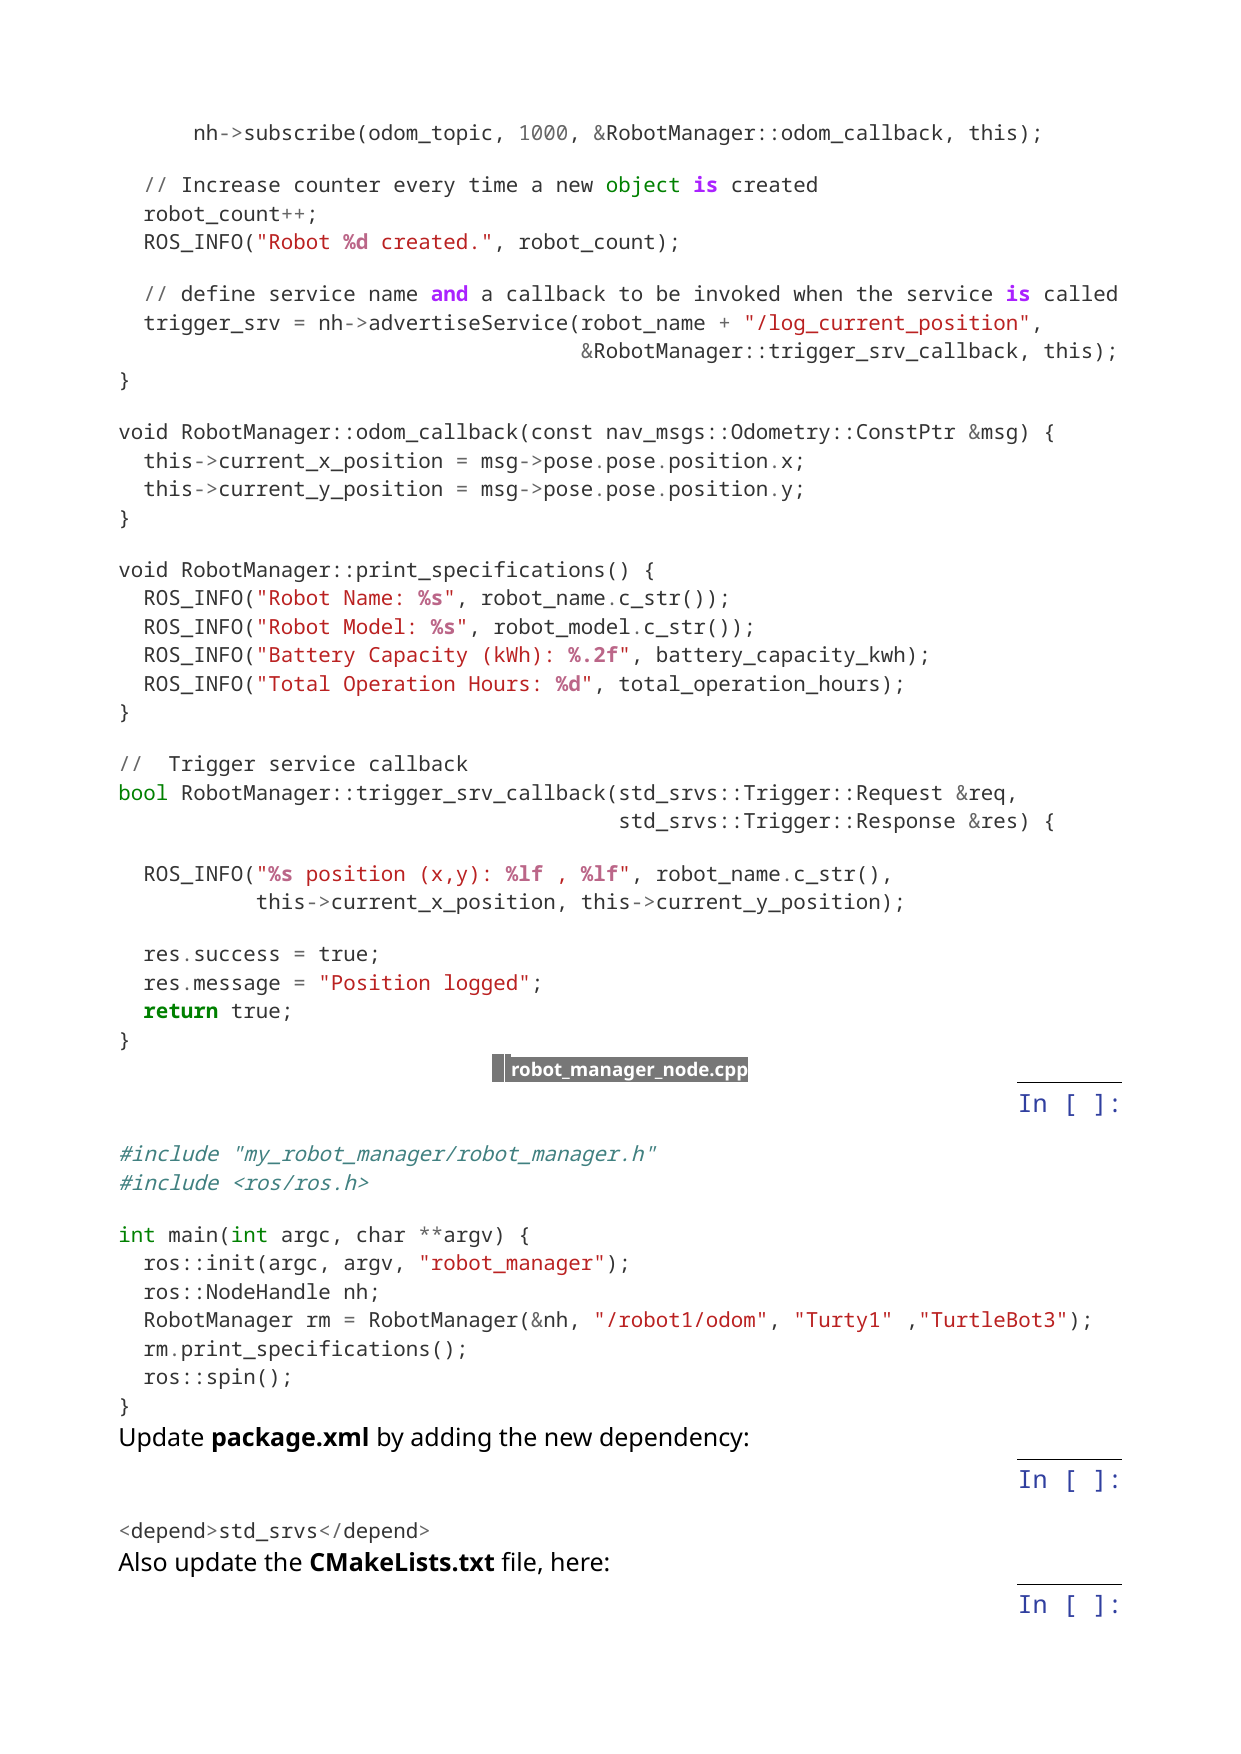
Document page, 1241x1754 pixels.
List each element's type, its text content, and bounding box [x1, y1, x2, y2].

text <depend>std_srvs</depend> [118, 1516, 1122, 1544]
text this->current_x_position, this->current_y_position); [118, 887, 1122, 916]
text void RobotManager::odom_callback(const nav_msgs::Odometry::ConstPtr &msg) { [118, 417, 1122, 446]
text Also update the CMakeLists.txt file, here: [118, 1544, 1122, 1578]
text trigger_srv = nh->advertiseService(robot_name + "/log_current_position", [118, 308, 1122, 337]
text ROS_INFO("Robot Model: %s", robot_model.c_str()); [118, 612, 1122, 640]
text #include "my_robot_manager/robot_manager.h" [118, 1139, 1122, 1168]
text // define service name and a callback to be invoked when the service is called [118, 279, 1122, 308]
text this->current_y_position = msg->pose.pose.position.y; [118, 474, 1122, 503]
text // Increase counter every time a new object is created [118, 170, 1122, 199]
text std_srvs::Trigger::Response &res) { [118, 806, 1122, 835]
text #include <ros/ros.h> [118, 1168, 1122, 1196]
text int main(int argc, char **argv) { [118, 1220, 1122, 1248]
text In [ ]: [118, 1459, 1122, 1496]
text } [118, 1391, 1122, 1419]
text res.message = "Position logged"; [118, 968, 1122, 996]
text Update package.xml by adding the new dependency: [118, 1419, 1122, 1453]
text robot_count++; [118, 199, 1122, 227]
text robot_manager_node.cpp [118, 1053, 1122, 1082]
text rm.print_specifications(); [118, 1334, 1122, 1362]
text ros::NodeHandle nh; [118, 1277, 1122, 1305]
text // Trigger service callback [118, 749, 1122, 778]
text this->current_x_position = msg->pose.pose.position.x; [118, 446, 1122, 474]
text nh->subscribe(odom_topic, 1000, &RobotManager::odom_callback, this); [118, 118, 1122, 147]
text In [ ]: [118, 1583, 1122, 1621]
text } [118, 1025, 1122, 1053]
text ROS_INFO("Robot %d created.", robot_count); [118, 227, 1122, 256]
text } [118, 365, 1122, 394]
text In [ ]: [118, 1082, 1122, 1119]
text } [118, 697, 1122, 726]
text RobotManager rm = RobotManager(&nh, "/robot1/odom", "Turty1" ,"TurtleBot3"); [118, 1305, 1122, 1334]
text bool RobotManager::trigger_srv_callback(std_srvs::Trigger::Request &req, [118, 778, 1122, 806]
text ROS_INFO("Total Operation Hours: %d", total_operation_hours); [118, 669, 1122, 697]
text ROS_INFO("%s position (x,y): %lf , %lf", robot_name.c_str(), [118, 859, 1122, 887]
text &RobotManager::trigger_srv_callback, this); [118, 337, 1122, 365]
text ros::spin(); [118, 1362, 1122, 1391]
text ROS_INFO("Robot Name: %s", robot_name.c_str()); [118, 583, 1122, 612]
text void RobotManager::print_specifications() { [118, 555, 1122, 583]
text res.success = true; [118, 939, 1122, 968]
text ros::init(argc, argv, "robot_manager"); [118, 1248, 1122, 1277]
text } [118, 503, 1122, 531]
text ROS_INFO("Battery Capacity (kWh): %.2f", battery_capacity_kwh); [118, 640, 1122, 669]
text return true; [118, 996, 1122, 1025]
